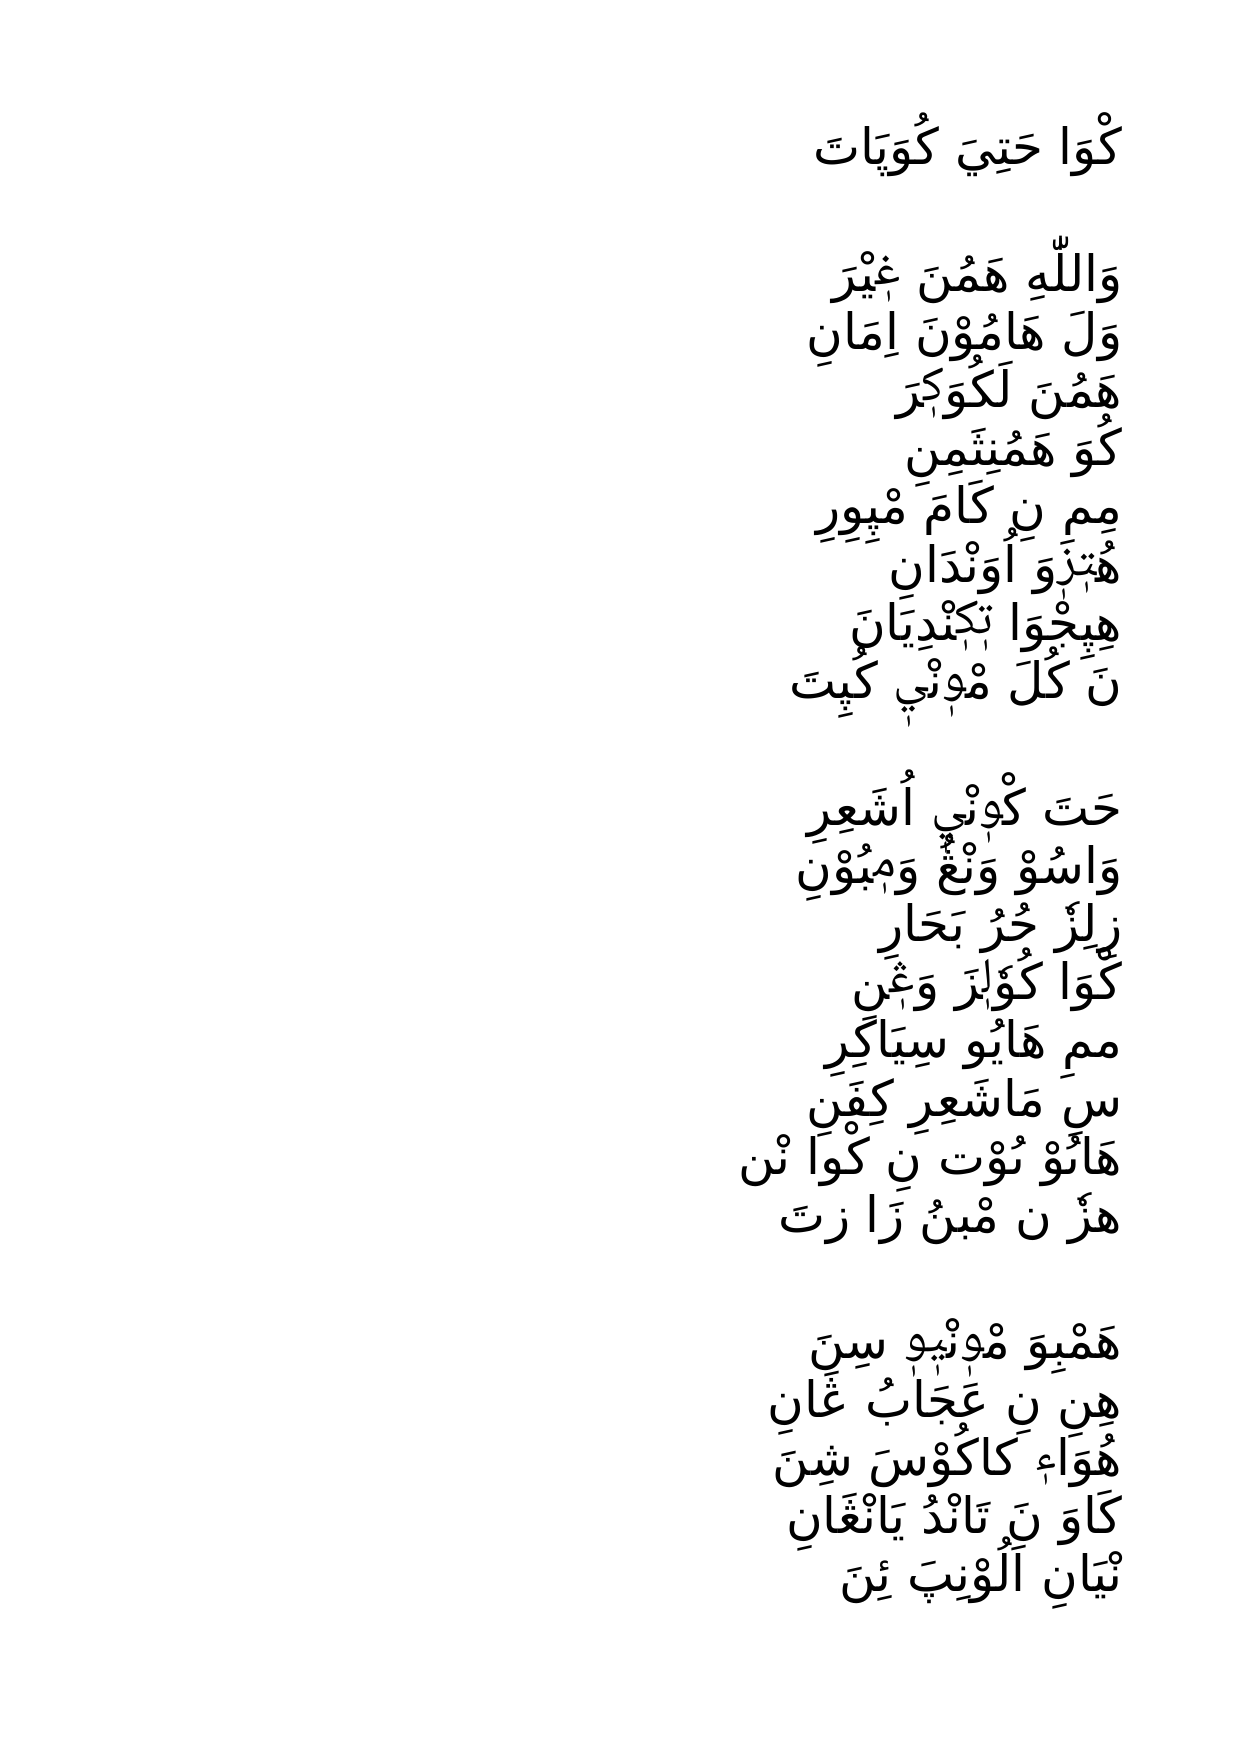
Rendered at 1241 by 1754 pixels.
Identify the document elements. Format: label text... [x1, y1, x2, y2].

text حَتَ كْوٖنْيٖ اُشَعِرِ وَاسُوْ وَنْڠُ وَمٖبُوْنِ [118, 778, 1122, 895]
text كْوَا حَتِيَ كُوَپَاتَ [118, 118, 1122, 176]
text هَاىُوْ ىُوْت نِ كْوا نْن هزٗ ن مْبنُ زَا زتَ [118, 1128, 1122, 1244]
text هُوَاءٖ كاكُوْسَ شِنَ كَاوَ نَ تَانْدُ يَانْڠَانِ [118, 1429, 1122, 1545]
text مِمِ نِ كَامَ مْپِوِرِ هُتٖزٖوَ اُوَنْدَانِ [118, 477, 1122, 594]
text هَمْبِوَ مْوٖنْيٖوٖ سِنَ هِنِ نِ عَجَابُ ڠَانِ [118, 1312, 1122, 1429]
text ممِ هَايُو سِيَاكِرِ سِ مَاشَعِرِ كِفَنِ [118, 1011, 1122, 1128]
text وَاللّٰهِ هَمُنَ غٖيْرَ وَلَ هَامُوْنَ اِمَانِ [118, 244, 1122, 361]
text زِلِزٗ حُرُ بَحَارِ كْوَا كُوٗلٖزَ وَڠٖنِ [118, 895, 1122, 1011]
text هِپِجْوَا تٖكٖنْدِيَانَ نَ كُلَ مْوٖنْيٖ كُپِتَ [118, 594, 1122, 710]
text هَمُنَ لَكُوَكٖرَ كُوَ هَمُنِثَمِنِ [118, 361, 1122, 477]
text نْيَانِ اَلُوْنِپَ ئِنَ [118, 1545, 1122, 1603]
